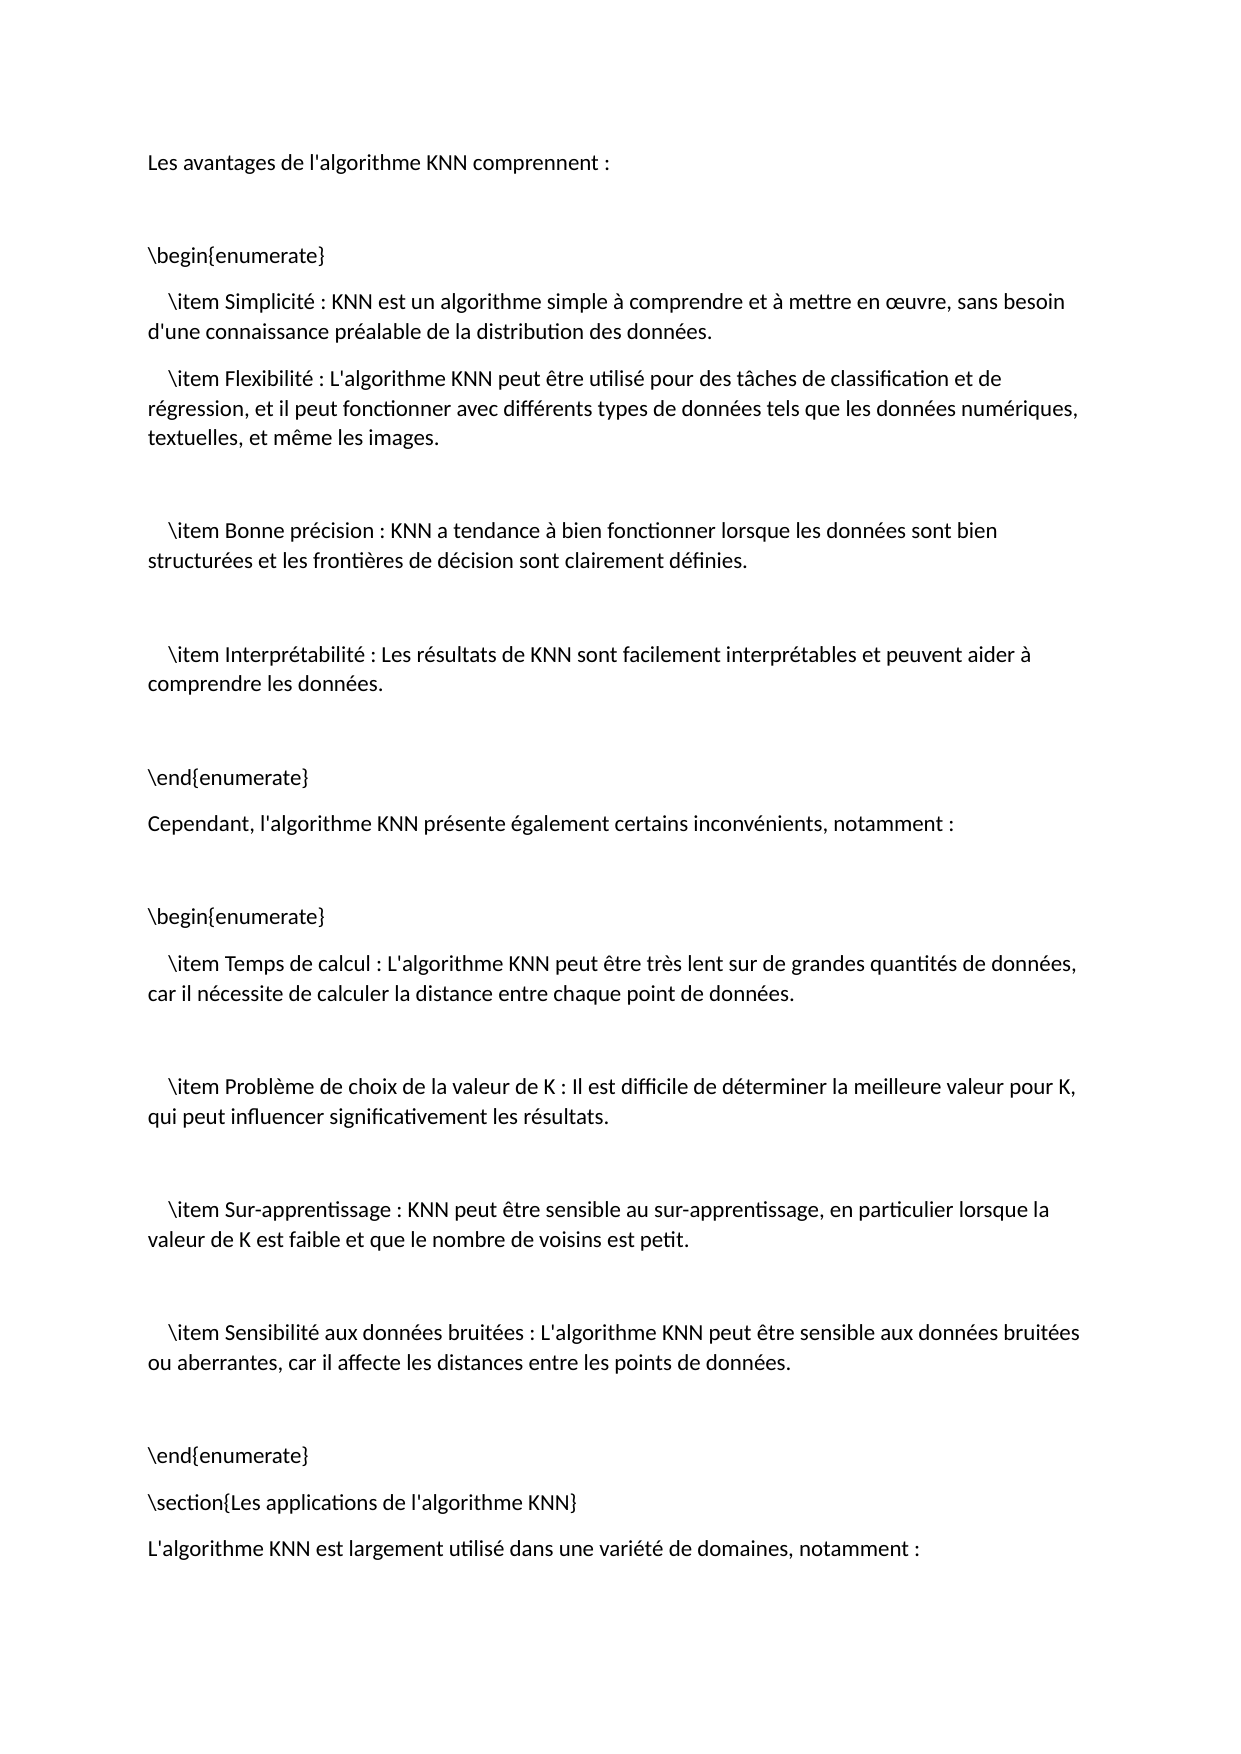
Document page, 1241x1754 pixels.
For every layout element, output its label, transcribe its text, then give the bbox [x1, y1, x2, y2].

text \begin{enumerate} [148, 902, 1093, 930]
text Cependant, l'algorithme KNN présente également certains inconvénients, notamment : [148, 809, 1093, 837]
text \item Sur-apprentissage : KNN peut être sensible au sur-apprentissage, en particulier lorsque la valeur de K est faible et que le nombre de voisins est petit. [148, 1195, 1093, 1253]
text \item Interprétabilité : Les résultats de KNN sont facilement interprétables et peuvent aider à comprendre les données. [148, 640, 1093, 698]
text \item Simplicité : KNN est un algorithme simple à comprendre et à mettre en œuvre, sans besoin d'une connaissance préalable de la distribution des données. [148, 287, 1093, 345]
text \item Temps de calcul : L'algorithme KNN peut être très lent sur de grandes quantités de données, car il nécessite de calculer la distance entre chaque point de données. [148, 949, 1093, 1007]
text \end{enumerate} [148, 763, 1093, 791]
text \section{Les applications de l'algorithme KNN} [148, 1488, 1093, 1516]
text \end{enumerate} [148, 1441, 1093, 1469]
text \item Bonne précision : KNN a tendance à bien fonctionner lorsque les données sont bien structurées et les frontières de décision sont clairement définies. [148, 517, 1093, 574]
text \begin{enumerate} [148, 241, 1093, 269]
text Les avantages de l'algorithme KNN comprennent : [148, 148, 1093, 176]
text \item Sensibilité aux données bruitées : L'algorithme KNN peut être sensible aux données bruitées ou aberrantes, car il affecte les distances entre les points de données. [148, 1318, 1093, 1376]
text \item Flexibilité : L'algorithme KNN peut être utilisé pour des tâches de classification et de régression, et il peut fonctionner avec différents types de données tels que les données numériques, textuelles, et même les images. [148, 364, 1093, 452]
text L'algorithme KNN est largement utilisé dans une variété de domaines, notamment : [148, 1534, 1093, 1562]
text \item Problème de choix de la valeur de K : Il est difficile de déterminer la meilleure valeur pour K, qui peut influencer significativement les résultats. [148, 1072, 1093, 1130]
